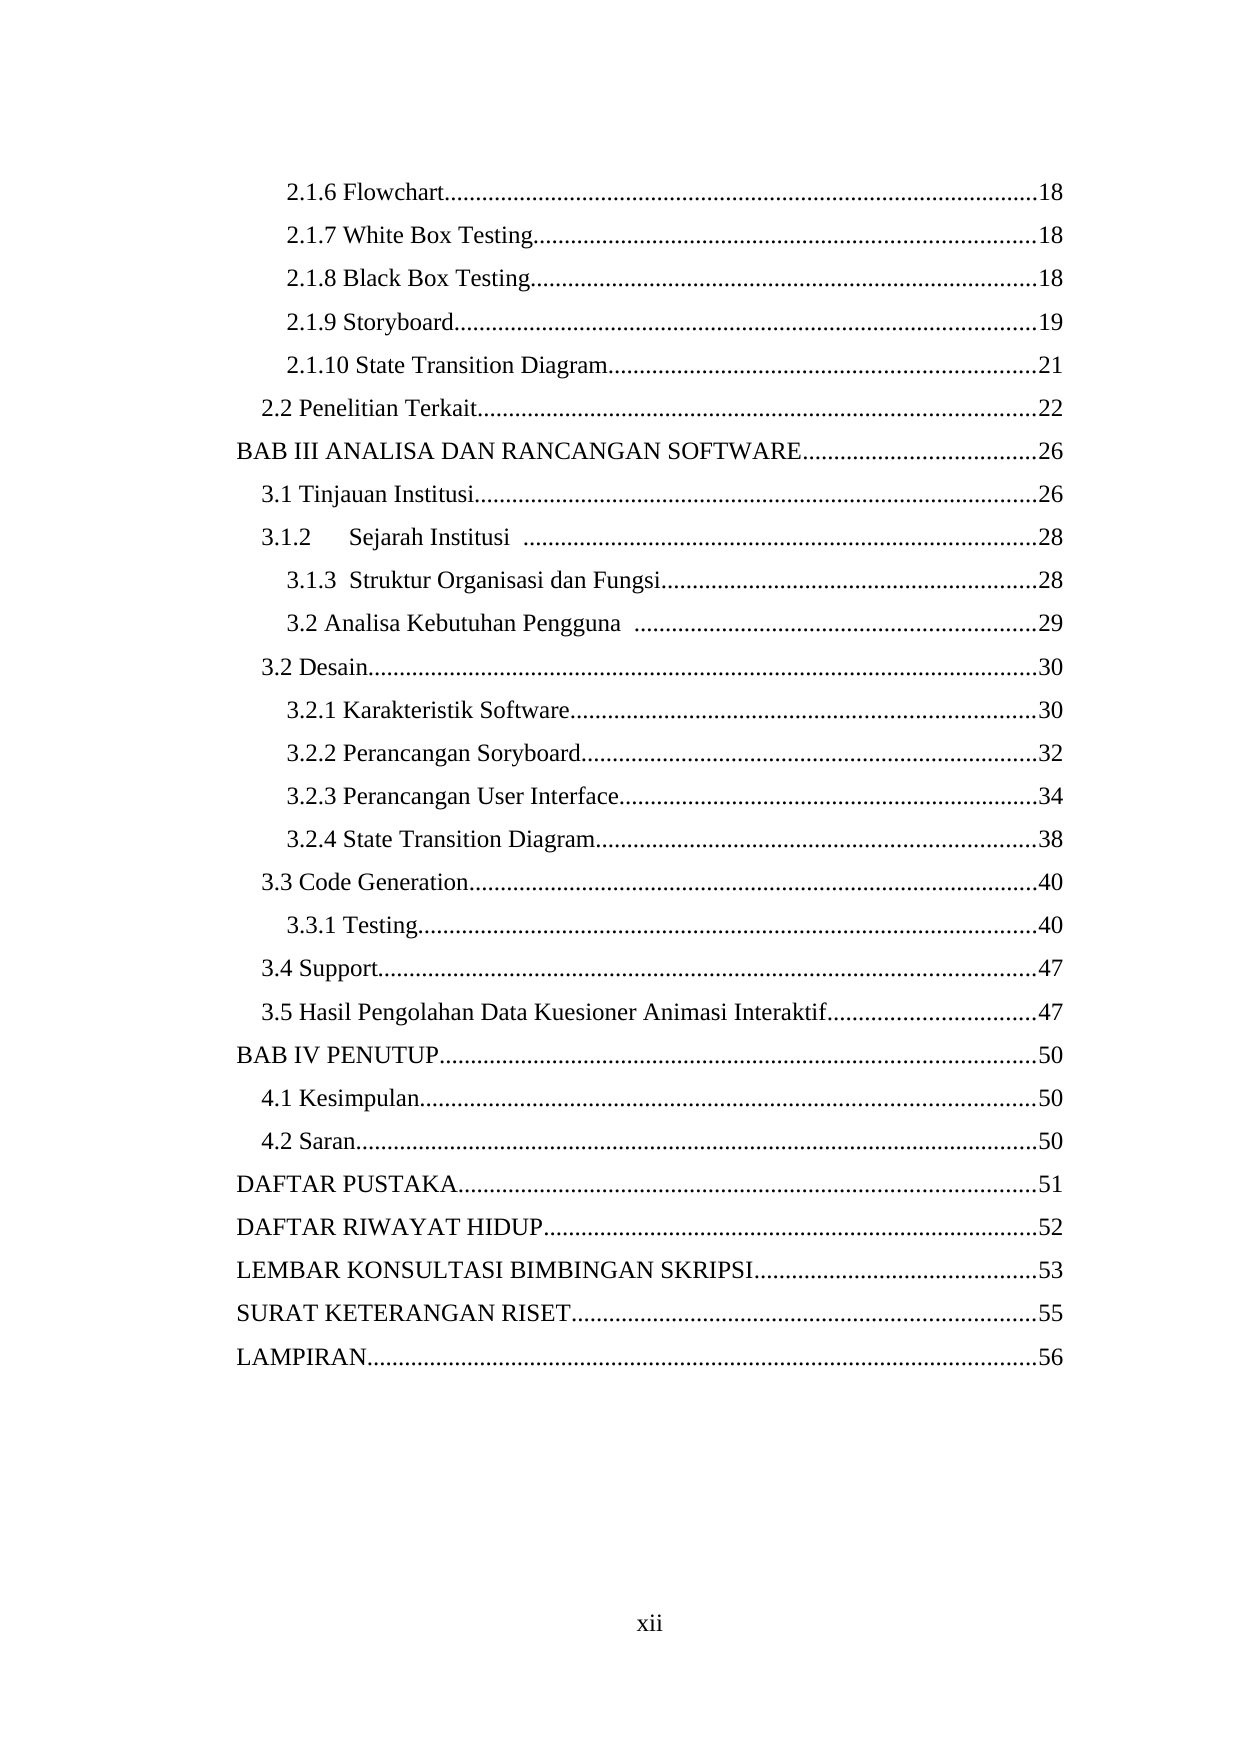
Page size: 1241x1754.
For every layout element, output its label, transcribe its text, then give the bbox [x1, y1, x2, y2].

text BAB IV PENUTUP 50 [236, 1040, 1063, 1068]
text 3.2.1 Karakteristik Software 30 [286, 695, 1063, 723]
text 4.2 Saran 50 [261, 1126, 1063, 1155]
text 2.1.7 White Box Testing 18 [286, 220, 1063, 249]
text 2.1.10 State Transition Diagram 21 [286, 350, 1063, 378]
text 4.1 Kesimpulan 50 [261, 1083, 1063, 1112]
text BAB III ANALISA DAN RANCANGAN SOFTWARE 26 [236, 436, 1063, 465]
text 3.2.2 Perancangan Soryboard 32 [286, 738, 1063, 767]
text 2.1.6 Flowchart 18 [286, 177, 1063, 206]
text DAFTAR RIWAYAT HIDUP 52 [236, 1212, 1063, 1241]
text 3.2.3 Perancangan User Interface 34 [286, 781, 1063, 810]
text 3.1.3 Struktur Organisasi dan Fungsi 28 [286, 565, 1063, 594]
text DAFTAR PUSTAKA 51 [236, 1169, 1063, 1198]
text 2.2 Penelitian Terkait 22 [261, 393, 1063, 422]
text LAMPIRAN 56 [236, 1342, 1063, 1370]
text 3.2.4 State Transition Diagram 38 [286, 824, 1063, 853]
text 3.2 Analisa Kebutuhan Pengguna 29 [286, 608, 1063, 637]
text 2.1.9 Storyboard 19 [286, 307, 1063, 335]
text 3.1 Tinjauan Institusi 26 [261, 479, 1063, 508]
text 3.3.1 Testing 40 [286, 910, 1063, 939]
text 2.1.8 Black Box Testing 18 [286, 263, 1063, 292]
text LEMBAR KONSULTASI BIMBINGAN SKRIPSI 53 [236, 1255, 1063, 1284]
text 3.1.2 Sejarah Institusi 28 [261, 522, 1063, 551]
text 3.5 Hasil Pengolahan Data Kuesioner Animasi Interaktif 47 [261, 997, 1063, 1025]
text SURAT KETERANGAN RISET 55 [236, 1298, 1063, 1327]
text 3.2 Desain 30 [261, 652, 1063, 680]
text 3.4 Support 47 [261, 953, 1063, 982]
text 3.3 Code Generation 40 [261, 867, 1063, 896]
